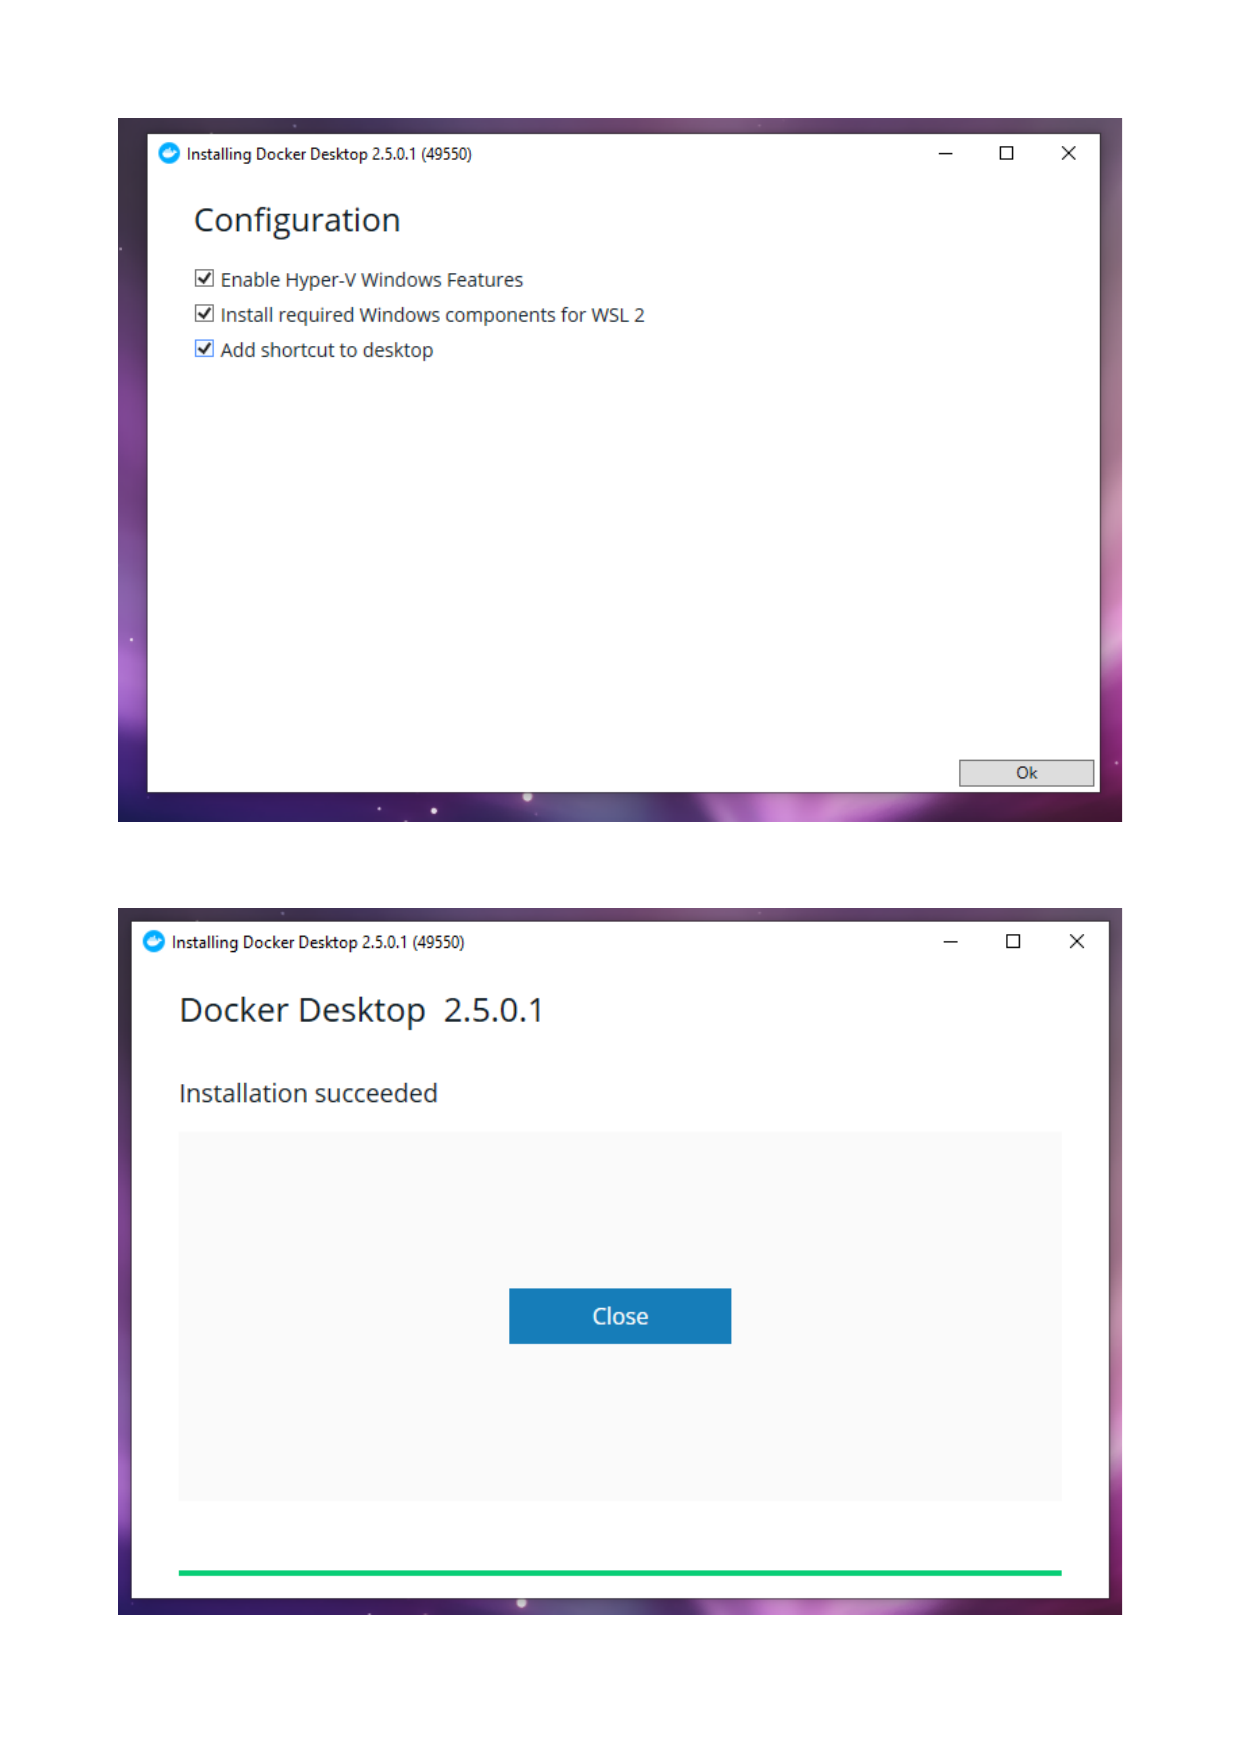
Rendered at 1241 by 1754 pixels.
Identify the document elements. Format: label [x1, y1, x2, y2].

picture [118, 118, 1123, 822]
picture [118, 908, 1123, 1615]
